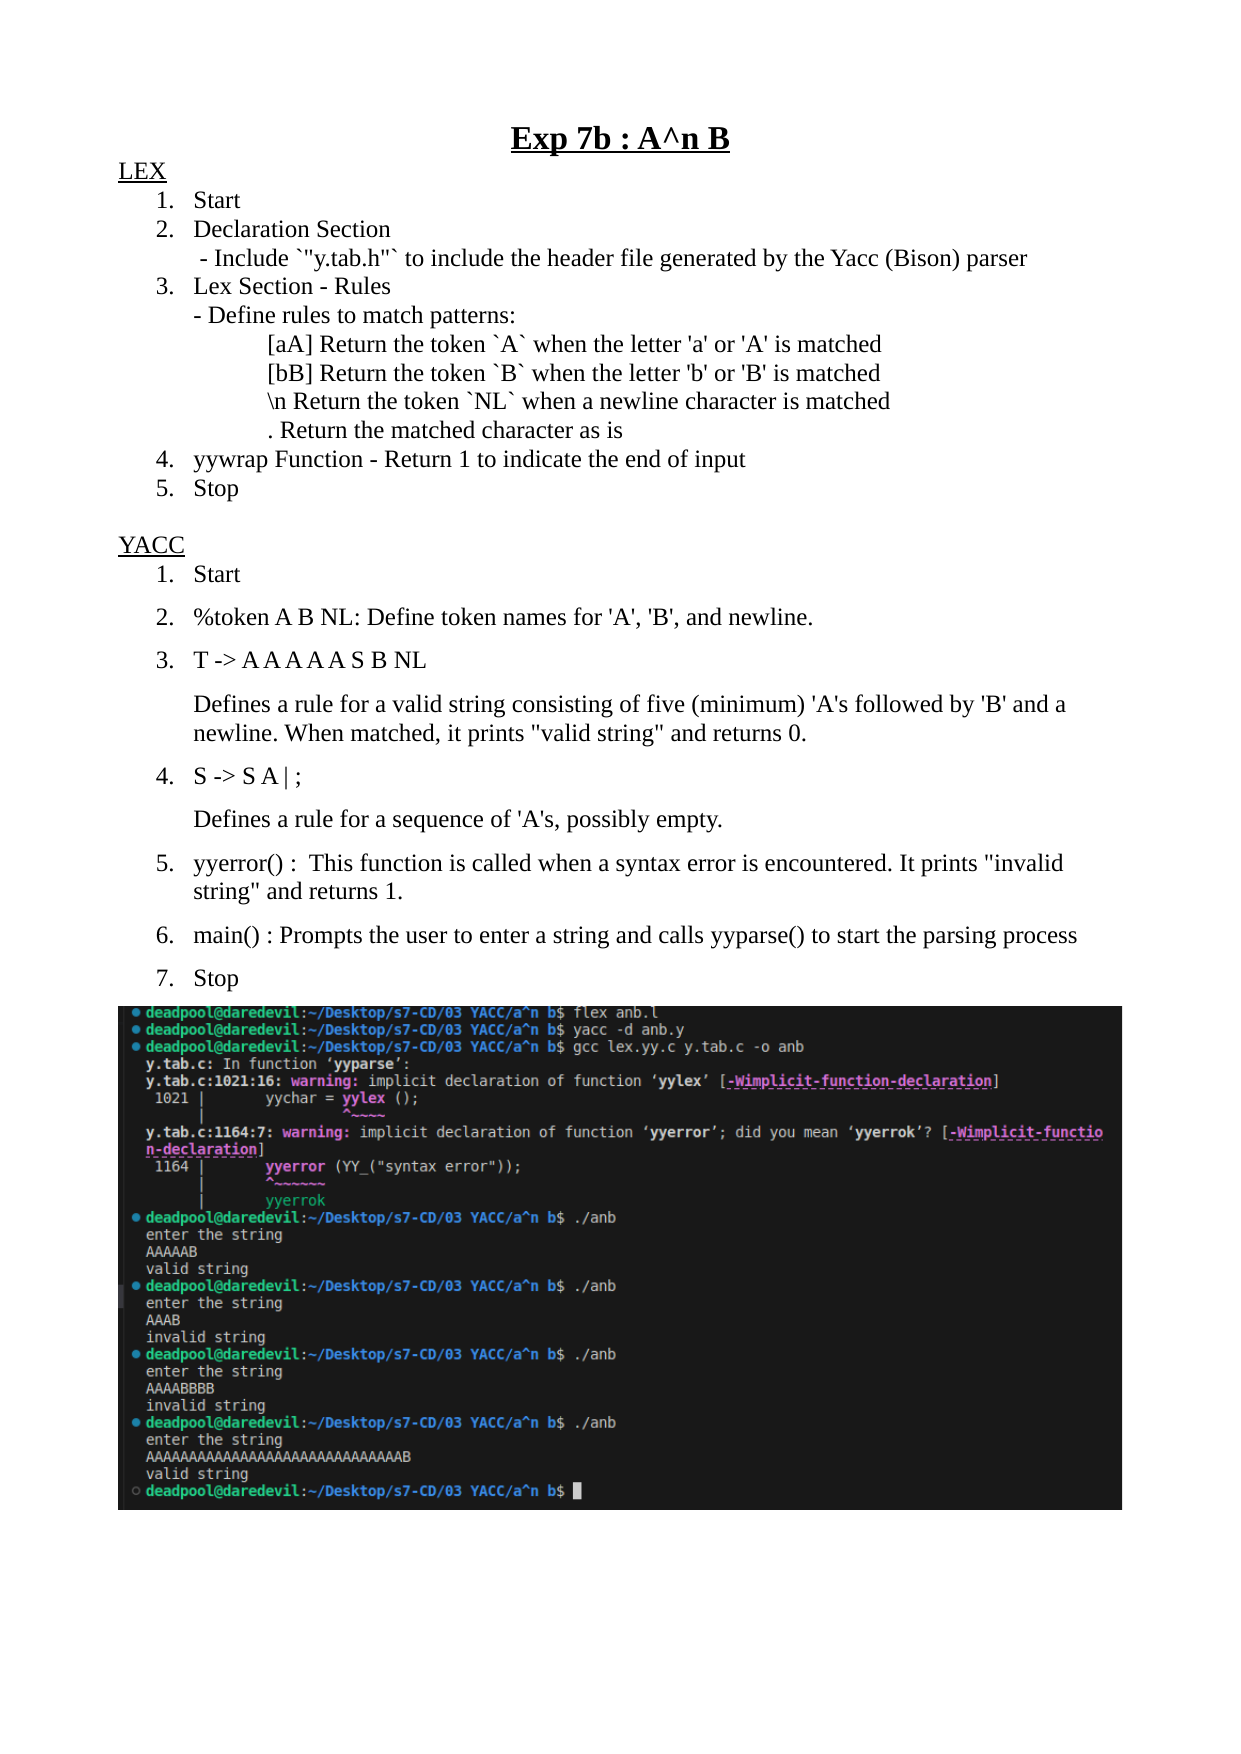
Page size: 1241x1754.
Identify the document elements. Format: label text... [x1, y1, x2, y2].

list T -> A A A A A S B NL [156, 646, 1122, 674]
list main() : Prompts the user to enter a string and calls yyparse() to start the parsing process [156, 920, 1122, 948]
list Stop [156, 963, 1122, 992]
text LEX [118, 156, 1122, 185]
list yyerror() : This function is called when a syntax error is encountered. It prints "invalid string" and returns 1. [156, 848, 1122, 905]
list %token A B NL: Define token names for 'A', 'B', and newline. [156, 602, 1122, 631]
list . Return the matched character as is [156, 415, 1122, 444]
list Lex Section - Rules [156, 271, 1122, 300]
list - Include `"y.tab.h"` to include the header file generated by the Yacc (Bison) parser [156, 243, 1122, 271]
text YACC [118, 530, 1122, 559]
list - Define rules to match patterns: [156, 300, 1122, 329]
list yywrap Function - Return 1 to indicate the end of input [156, 444, 1122, 473]
list Start [156, 559, 1122, 588]
list Defines a rule for a sequence of 'A's, possibly empty. [156, 804, 1122, 833]
list Declaration Section [156, 214, 1122, 243]
list \n Return the token `NL` when a newline character is matched [156, 386, 1122, 415]
list [aA] Return the token `A` when the letter 'a' or 'A' is matched [156, 329, 1122, 358]
list Stop [156, 473, 1122, 501]
picture [118, 1006, 1123, 1510]
list Start [156, 185, 1122, 214]
text Exp 7b : A^n B [118, 118, 1122, 156]
list [bB] Return the token `B` when the letter 'b' or 'B' is matched [156, 358, 1122, 386]
list S -> S A | ; [156, 761, 1122, 790]
list Defines a rule for a valid string consisting of five (minimum) 'A's followed by 'B' and a newline. When matched, it prints "valid string" and returns 0. [156, 689, 1122, 746]
